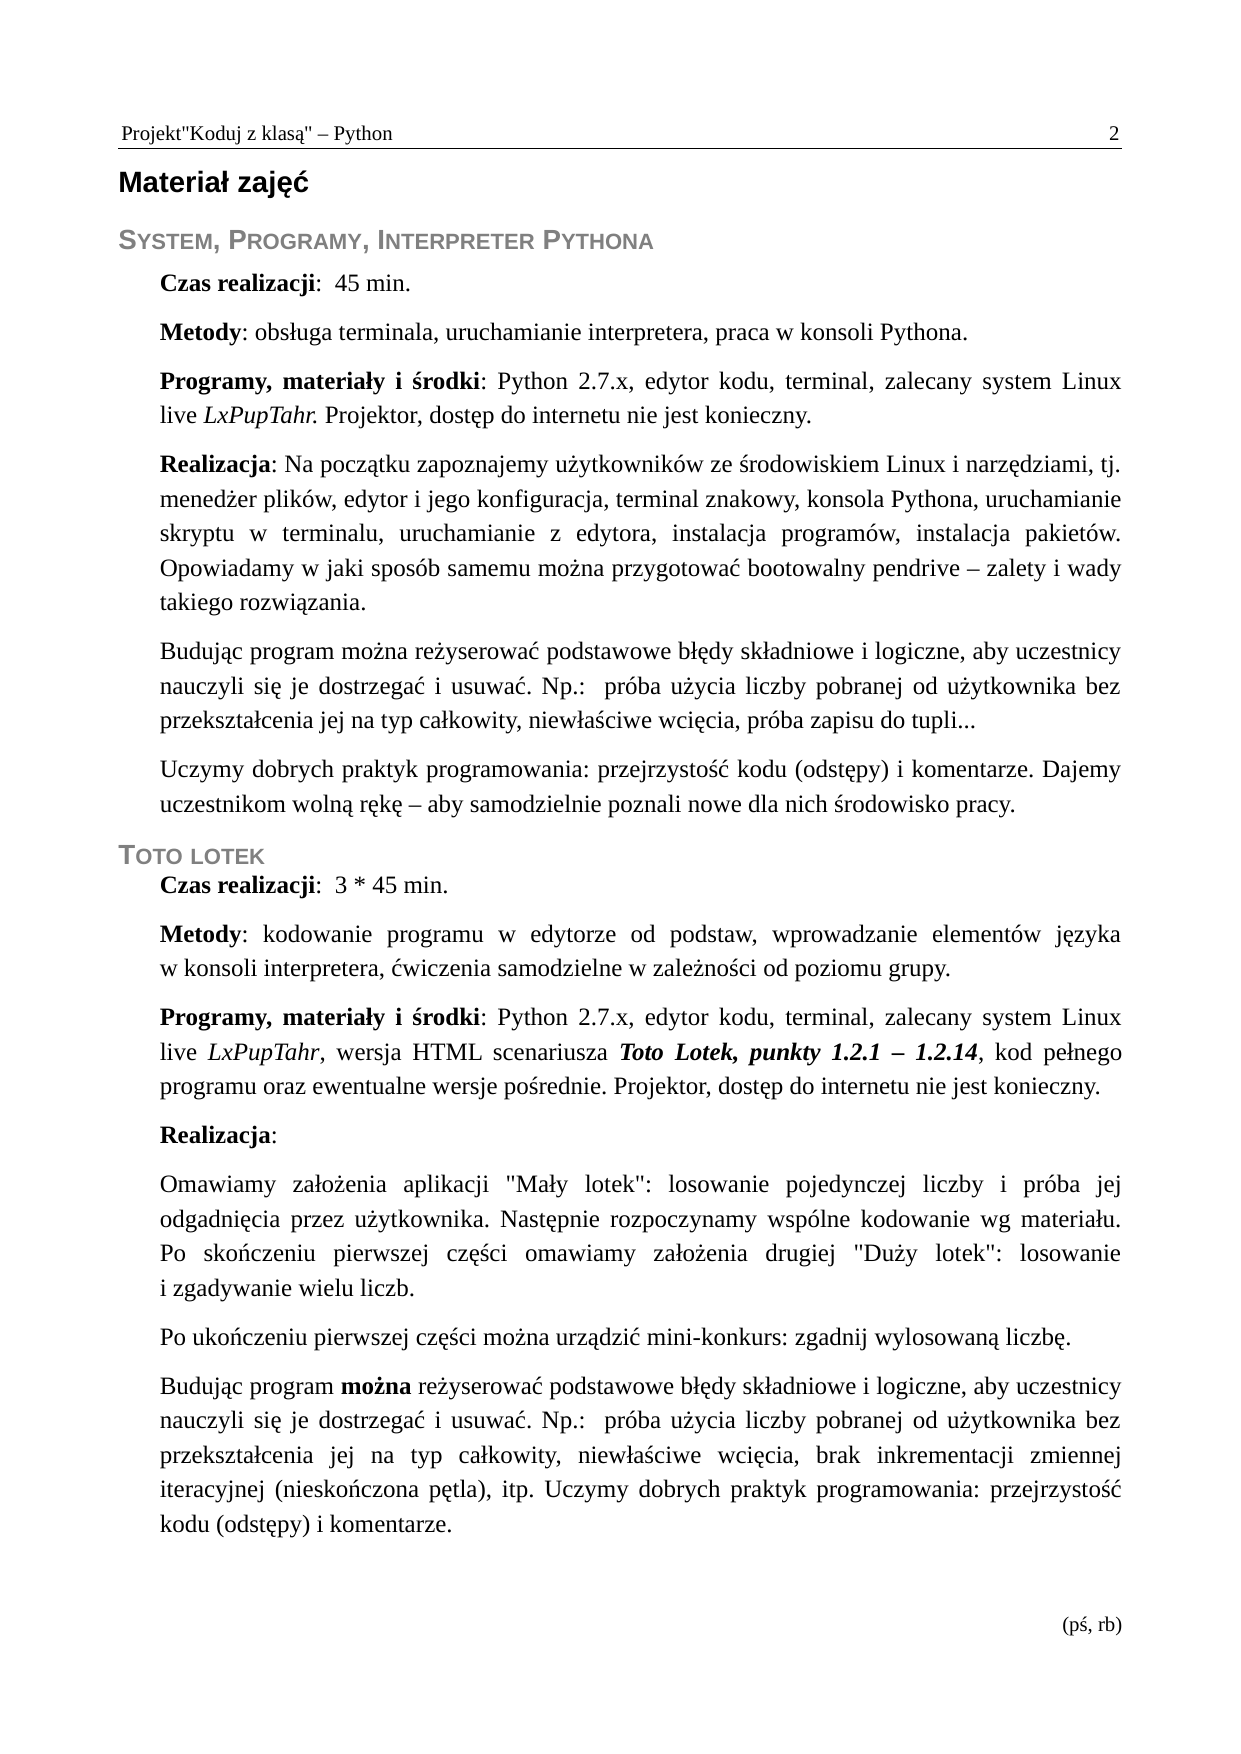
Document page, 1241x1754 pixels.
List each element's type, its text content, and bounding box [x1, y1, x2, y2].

text Realizacja: Na początku zapoznajemy użytkowników ze środowiskiem Linux i narzędziami, tj. menedżer plików, edytor i jego konfiguracja, terminal znakowy, konsola Pythona, uruchamianie skryptu w terminalu, uruchamianie z edytora, instalacja programów, instalacja pakietów. Opowiadamy w jaki sposób samemu można przygotować bootowalny pendrive – zalety i wady takiego rozwiązania. [159, 449, 1122, 616]
text Metody: kodowanie programu w edytorze od podstaw, wprowadzanie elementów języka w konsoli interpretera, ćwiczenia samodzielne w zależności od poziomu grupy. [159, 919, 1122, 982]
text Uczymy dobrych praktyk programowania: przejrzystość kodu (odstępy) i komentarze. Dajemy uczestnikom wolną rękę – aby samodzielnie poznali nowe dla nich środowisko pracy. [159, 754, 1122, 818]
subtitle Materiał zajęć [118, 165, 1122, 198]
text Czas realizacji: 3 * 45 min. [159, 870, 1122, 899]
text Metody: obsługa terminala, uruchamianie interpretera, praca w konsoli Pythona. [159, 317, 1122, 346]
text Programy, materiały i środki: Python 2.7.x, edytor kodu, terminal, zalecany system Linux live LxPupTahr, wersja HTML scenariusza Toto Lotek, punkty 1.2.1 – 1.2.14, kod pełnego programu oraz ewentualne wersje pośrednie. Projektor, dostęp do internetu nie jest konieczny. [159, 1002, 1122, 1100]
text Toto lotek [118, 838, 1122, 870]
text Czas realizacji: 45 min. [159, 268, 1122, 297]
text Programy, materiały i środki: Python 2.7.x, edytor kodu, terminal, zalecany system Linux live LxPupTahr. Projektor, dostęp do internetu nie jest konieczny. [159, 366, 1122, 429]
text Omawiamy założenia aplikacji "Mały lotek": losowanie pojedynczej liczby i próba jej odgadnięcia przez użytkownika. Następnie rozpoczynamy wspólne kodowanie wg materiału. Po skończeniu pierwszej części omawiamy założenia drugiej "Duży lotek": losowanie i zgadywanie wielu liczb. [159, 1169, 1122, 1302]
text Budując program można reżyserować podstawowe błędy składniowe i logiczne, aby uczestnicy nauczyli się je dostrzegać i usuwać. Np.: próba użycia liczby pobranej od użytkownika bez przekształcenia jej na typ całkowity, niewłaściwe wcięcia, próba zapisu do tupli... [159, 636, 1122, 734]
text Po ukończeniu pierwszej części można urządzić mini-konkurs: zgadnij wylosowaną liczbę. [159, 1322, 1122, 1351]
text Realizacja: [159, 1121, 1122, 1149]
subtitle System, Programy, Interpreter Pythona [118, 223, 1122, 255]
text Budując program można reżyserować podstawowe błędy składniowe i logiczne, aby uczestnicy nauczyli się je dostrzegać i usuwać. Np.: próba użycia liczby pobranej od użytkownika bez przekształcenia jej na typ całkowity, niewłaściwe wcięcia, brak inkrementacji zmiennej iteracyjnej (nieskończona pętla), itp. Uczymy dobrych praktyk programowania: przejrzystość kodu (odstępy) i komentarze. [159, 1371, 1122, 1538]
